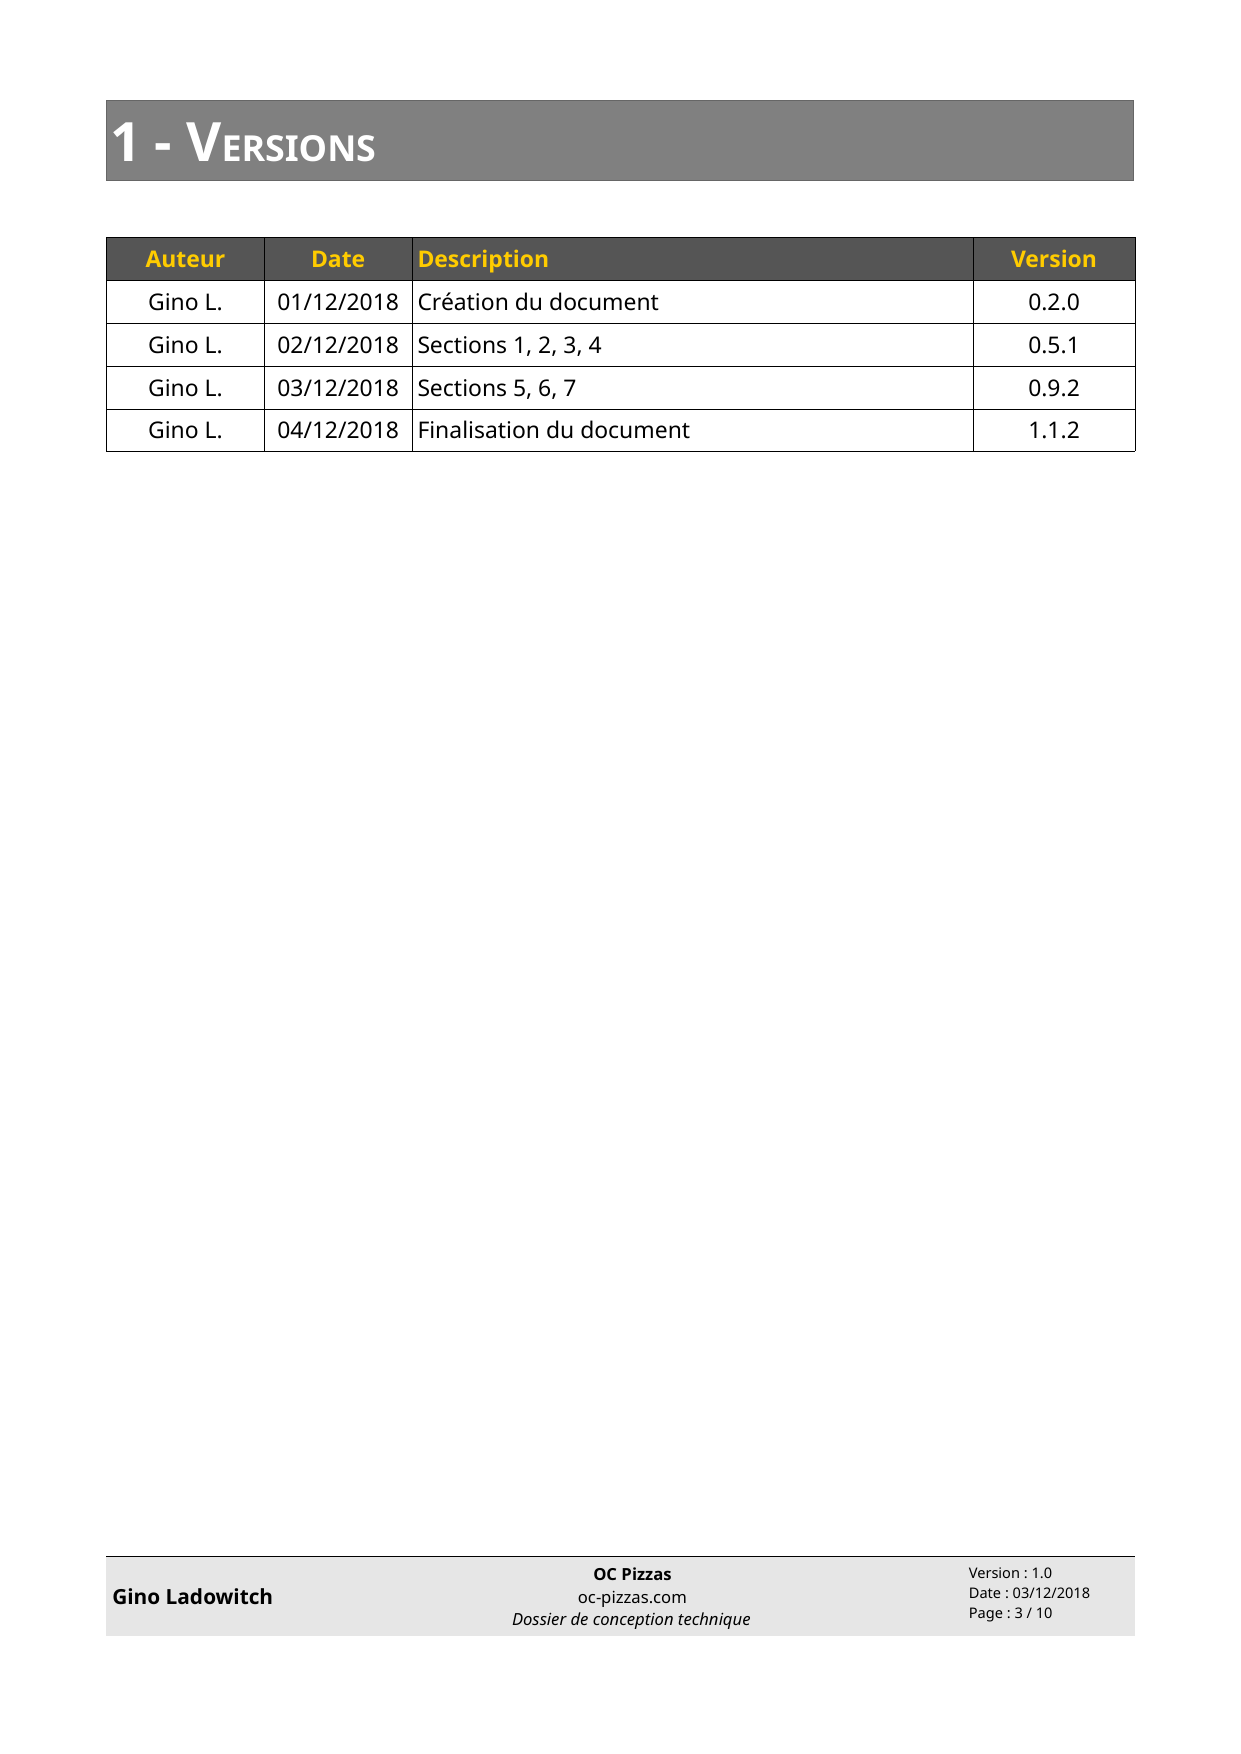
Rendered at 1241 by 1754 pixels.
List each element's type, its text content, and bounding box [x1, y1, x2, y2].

table_cell Finalisation du document [413, 410, 973, 451]
table_cell 02/12/2018 [265, 324, 412, 366]
table_header Version [974, 238, 1135, 280]
table_header Description [413, 238, 973, 280]
table_cell 03/12/2018 [265, 367, 412, 408]
table_cell Gino L. [107, 281, 264, 323]
table_cell 0.9.2 [974, 367, 1135, 408]
table_cell 01/12/2018 [265, 281, 412, 323]
table_cell 04/12/2018 [265, 410, 412, 451]
table_header Auteur [107, 238, 264, 280]
table_cell Gino L. [107, 324, 264, 366]
table_cell Création du document [413, 281, 973, 323]
table_cell Gino L. [107, 367, 264, 408]
table_cell 0.5.1 [974, 324, 1135, 366]
subtitle Versions [107, 101, 1133, 180]
table_cell Gino L. [107, 410, 264, 451]
table_header Date [265, 238, 412, 280]
table_cell Sections 1, 2, 3, 4 [413, 324, 973, 366]
table_cell Sections 5, 6, 7 [413, 367, 973, 408]
table_cell 1.1.2 [974, 410, 1135, 451]
table_cell 0.2.0 [974, 281, 1135, 323]
